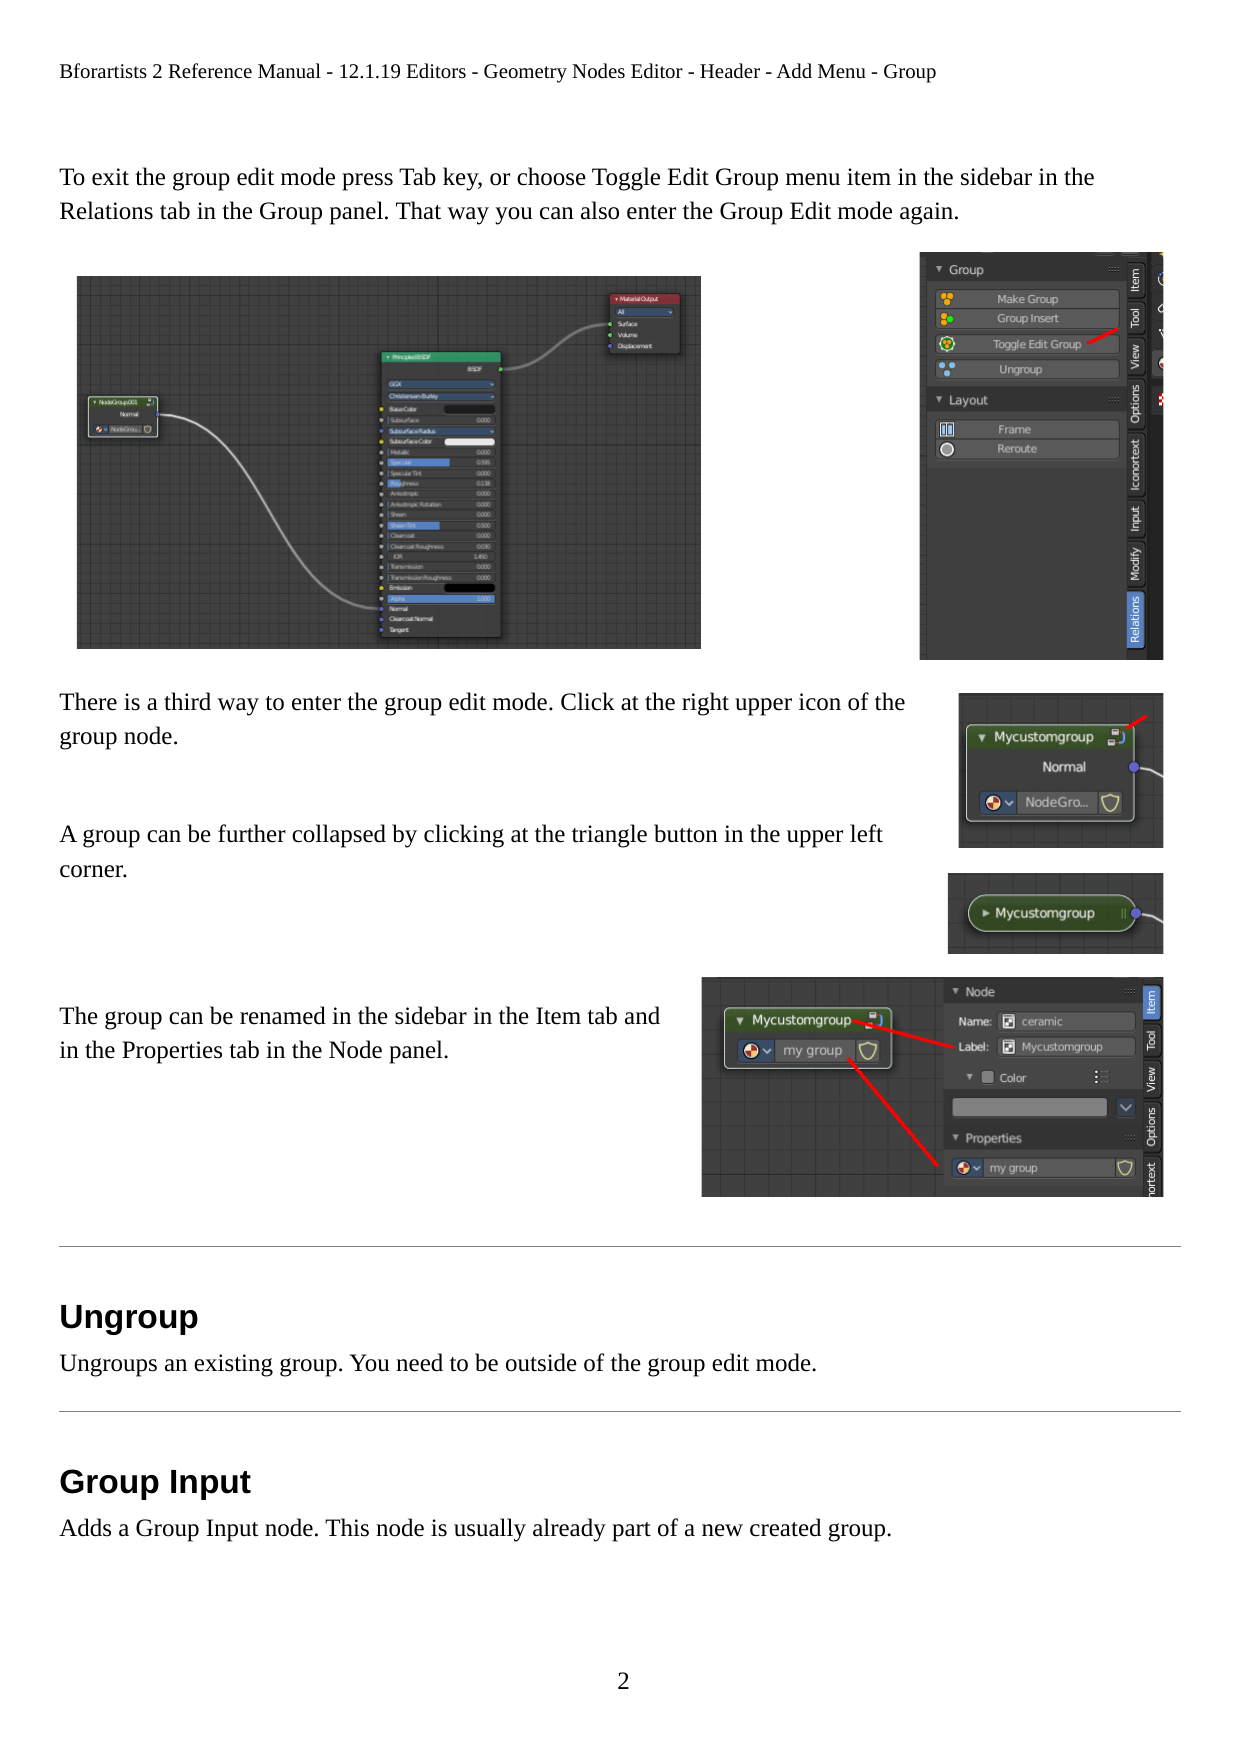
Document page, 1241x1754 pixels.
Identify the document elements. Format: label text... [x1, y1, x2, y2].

text The group can be renamed in the sidebar in the Item tab and in the Properties tab in the Node panel. [59, 1001, 701, 1064]
picture [947, 873, 1164, 954]
text Adds a Group Input node. This node is usually already part of a new created group. [59, 1513, 1181, 1542]
text A group can be further collapsed by clicking at the triangle button in the upper left corner. [59, 819, 1181, 883]
picture [919, 252, 1164, 660]
text Ungroups an existing group. You need to be outside of the group edit mode. [59, 1348, 1181, 1377]
subtitle Group Input [59, 1462, 1181, 1501]
text To exit the group edit mode press Tab key, or choose Toggle Edit Group menu item in the sidebar in the Relations tab in the Group panel. That way you can also enter the Group Edit mode again. [59, 162, 1181, 225]
text There is a third way to enter the group edit mode. Click at the right upper icon of the group node. [59, 687, 1181, 750]
subtitle Ungroup [59, 1297, 1181, 1335]
picture [958, 693, 1164, 848]
picture [701, 977, 1164, 1197]
picture [76, 276, 701, 649]
